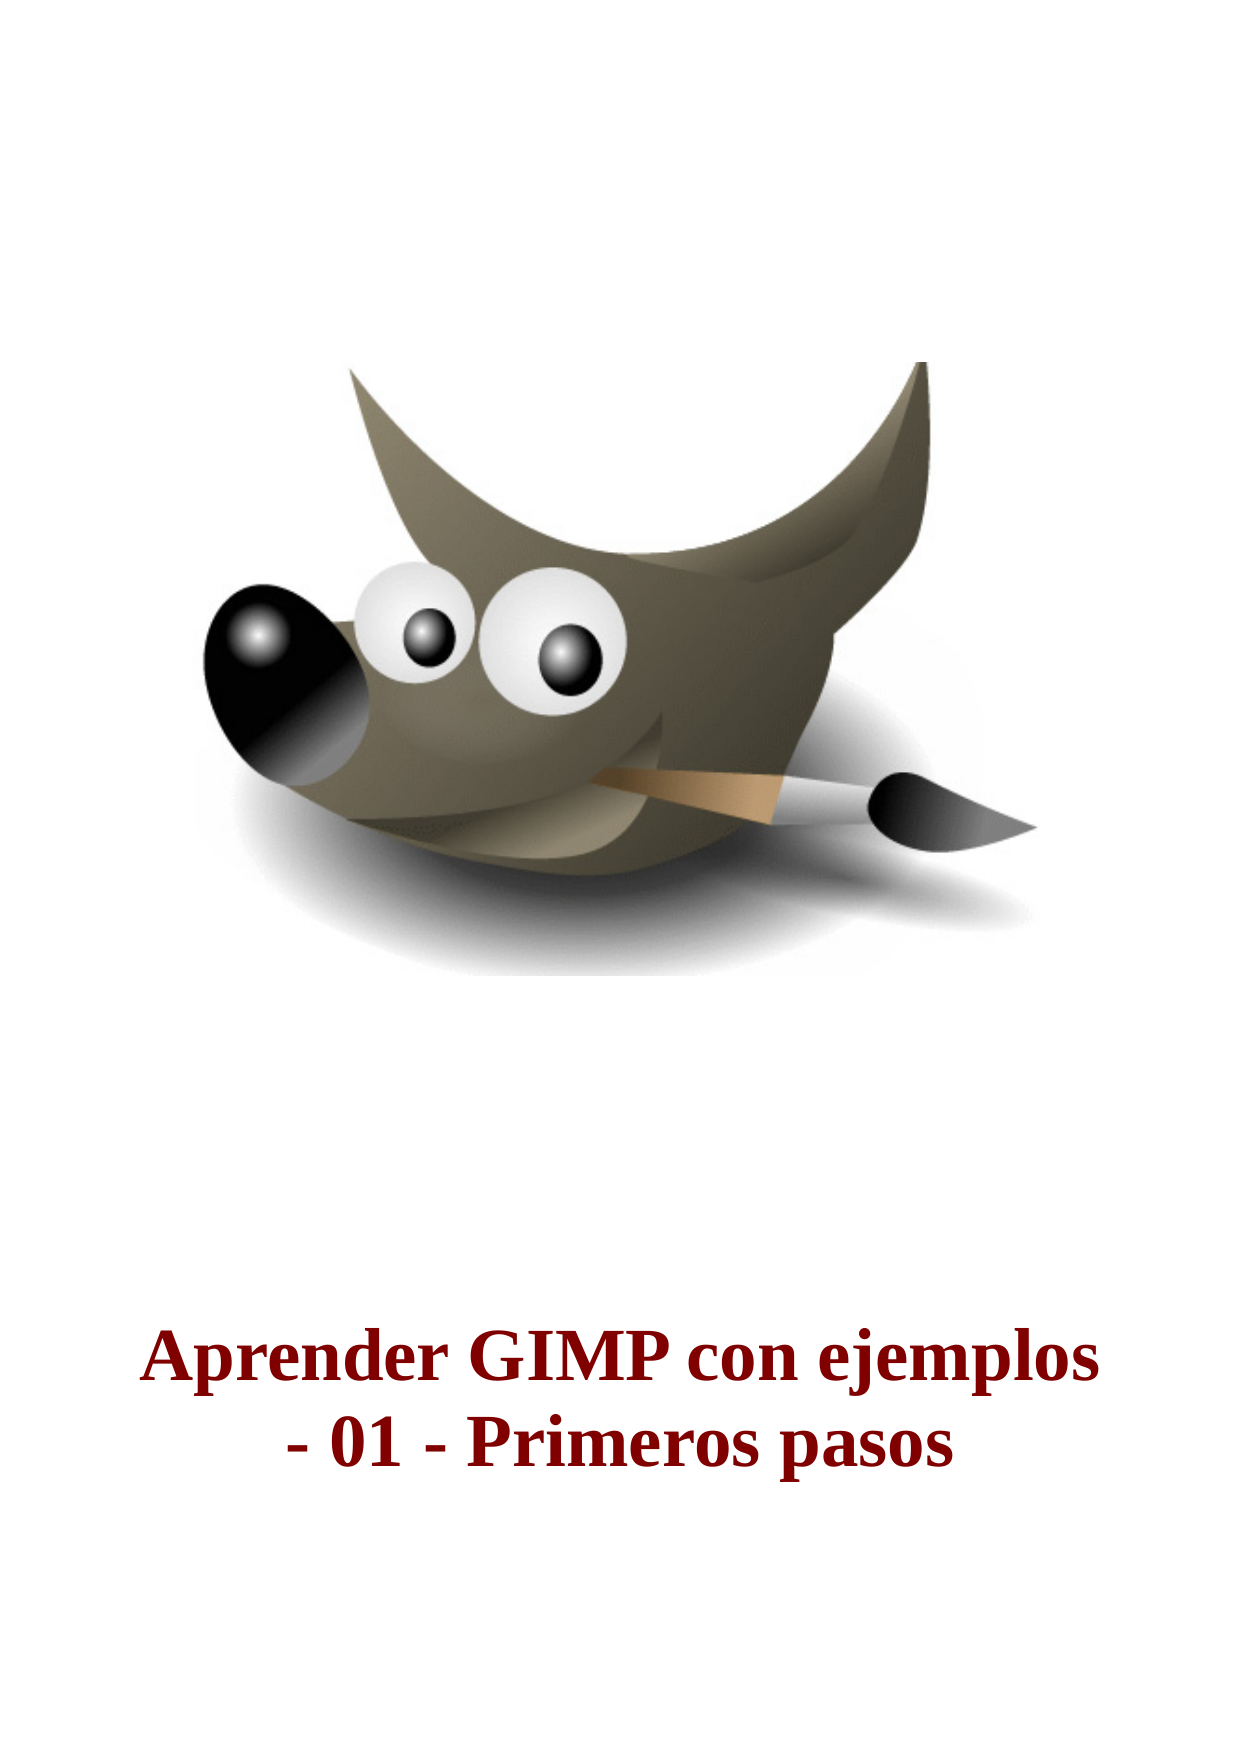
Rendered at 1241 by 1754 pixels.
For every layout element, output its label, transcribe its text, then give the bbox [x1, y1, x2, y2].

picture [118, 362, 1122, 976]
text Aprender GIMP con ejemplos - 01 - Primeros pasos [118, 1310, 1122, 1483]
